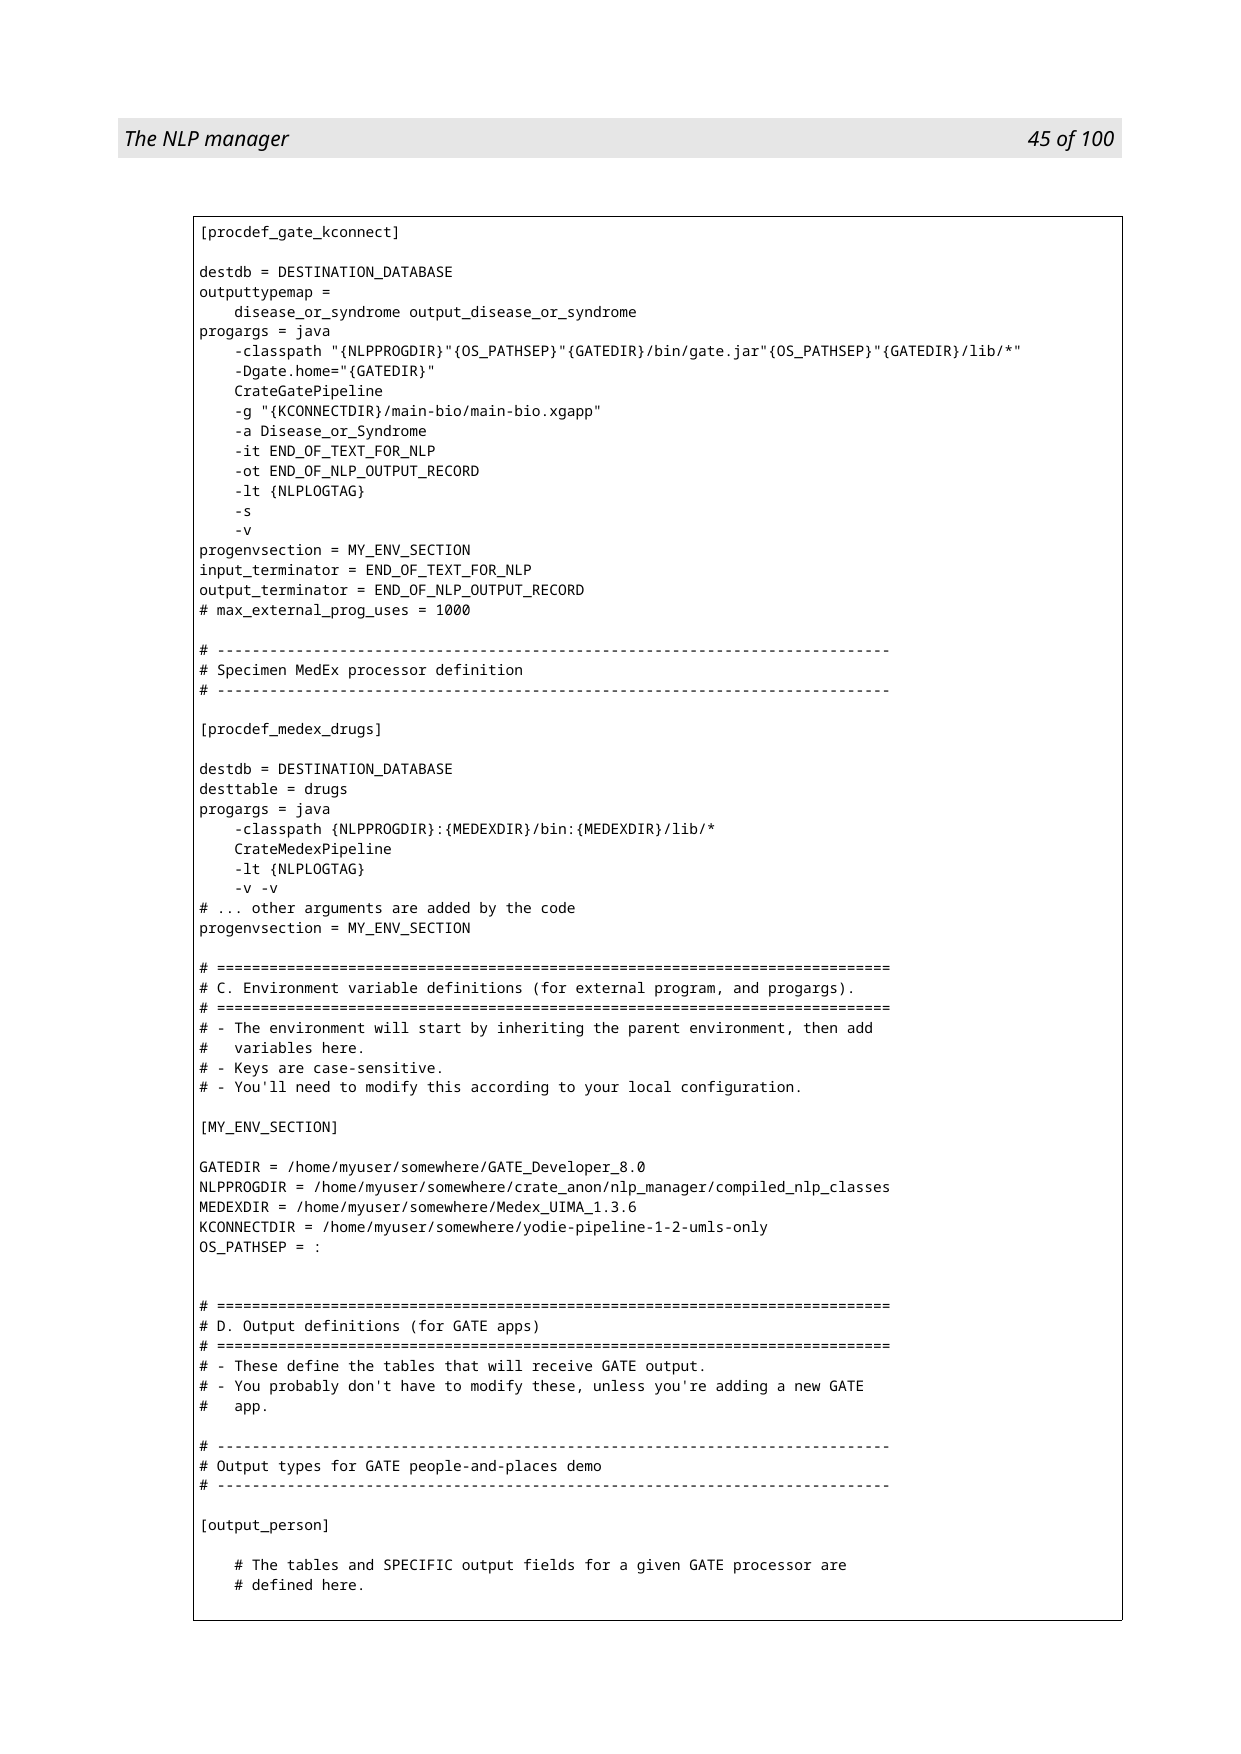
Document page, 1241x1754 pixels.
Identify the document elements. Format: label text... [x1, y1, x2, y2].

table_header ----------------------------------------------------------------------------- [procdef_gate_kconnect] destdb = DESTINATION_DATABASE outputtypemap = disease_or_syndrome output_disease_or_syndrome progargs = java -classpath "{NLPPROGDIR}"{OS_PATHSEP}"{GATEDIR}/bin/gate.jar"{OS_PATHSEP}"{GATEDIR}/lib/*" -Dgate.home="{GATEDIR}" CrateGatePipeline -g "{KCONNECTDIR}/main-bio/main-bio.xgapp" -a Disease_or_Syndrome -it END_OF_TEXT_FOR_NLP -ot END_OF_NLP_OUTPUT_RECORD -lt {NLPLOGTAG} -s -v progenvsection = MY_ENV_SECTION input_terminator = END_OF_TEXT_FOR_NLP output_terminator = END_OF_NLP_OUTPUT_RECORD # max_external_prog_uses = 1000 # ----------------------------------------------------------------------------- # Specimen MedEx processor definition # ----------------------------------------------------------------------------- [procdef_medex_drugs] destdb = DESTINATION_DATABASE desttable = drugs progargs = java -classpath {NLPPROGDIR}:{MEDEXDIR}/bin:{MEDEXDIR}/lib/* CrateMedexPipeline -lt {NLPLOGTAG} -v -v # ... other arguments are added by the code progenvsection = MY_ENV_SECTION # ============================================================================= # C. Environment variable definitions (for external program, and progargs). # ============================================================================= # - The environment will start by inheriting the parent environment, then add # variables here. # - Keys are case-sensitive. # - You'll need to modify this according to your local configuration. [MY_ENV_SECTION] GATEDIR = /home/myuser/somewhere/GATE_Developer_8.0 NLPPROGDIR = /home/myuser/somewhere/crate_anon/nlp_manager/compiled_nlp_classes MEDEXDIR = /home/myuser/somewhere/Medex_UIMA_1.3.6 KCONNECTDIR = /home/myuser/somewhere/yodie-pipeline-1-2-umls-only OS_PATHSEP = : # ============================================================================= # D. Output definitions (for GATE apps) # ============================================================================= # - These define the tables that will receive GATE output. # - You probably don't have to modify these, unless you're adding a new GATE # app. # ----------------------------------------------------------------------------- # Output types for GATE people-and-places demo # ----------------------------------------------------------------------------- [output_person] # The tables and SPECIFIC output fields for a given GATE processor are # defined here. [194, 217, 1122, 1620]
